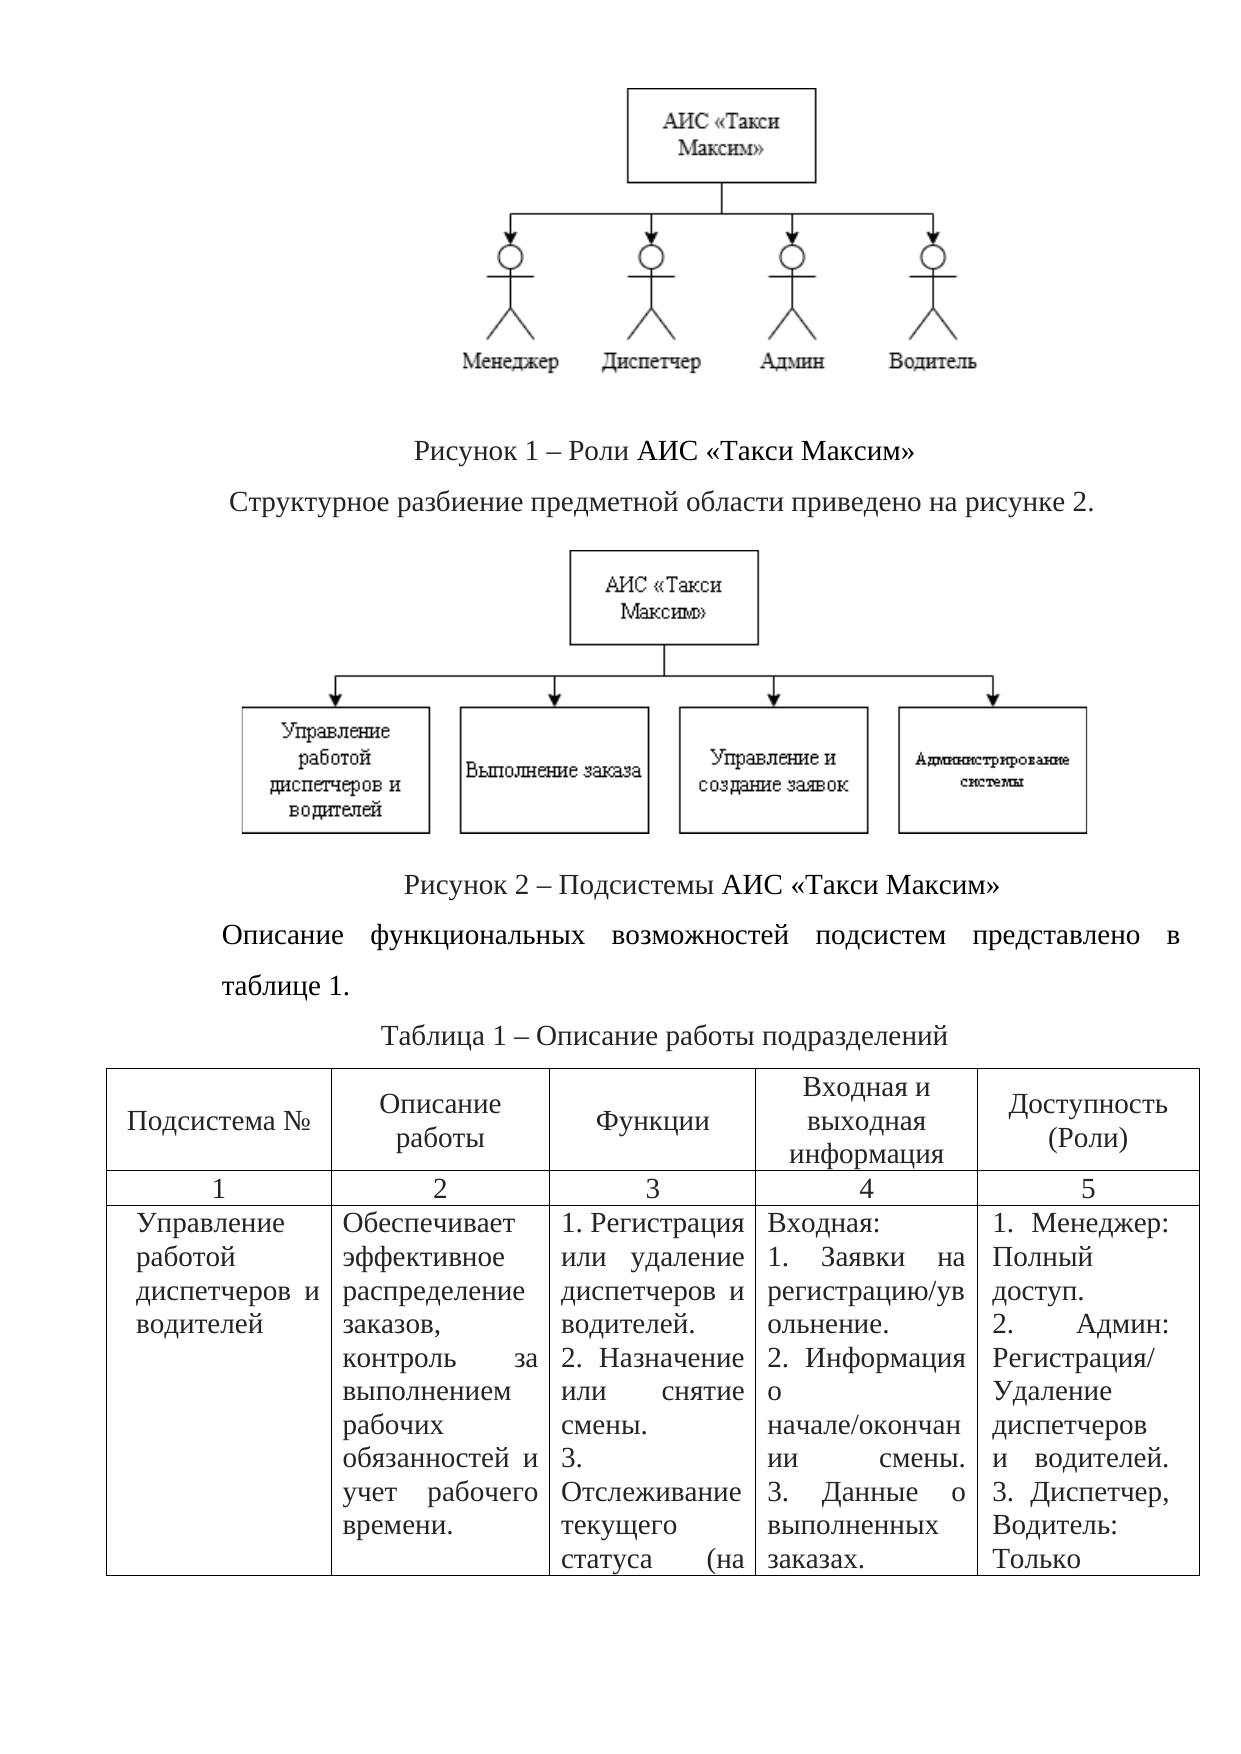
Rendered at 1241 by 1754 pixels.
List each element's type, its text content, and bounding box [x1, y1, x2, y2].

table_cell 5 [978, 1171, 1199, 1204]
table_header Подсистема № [107, 1069, 331, 1170]
table_cell 2 [332, 1171, 549, 1204]
picture [463, 88, 978, 378]
text Рисунок 1 – Роли АИС «Такси Максим» [148, 433, 1181, 467]
table_header Функции [550, 1069, 755, 1170]
table_cell 1 [107, 1171, 331, 1204]
table_cell Входная: 1. Заявки на регистрацию/увольнение. 2. Информация о начале/окончании смены. 3. Данные о выполненных заказах. [756, 1206, 977, 1574]
table_header Входная и выходная информация [756, 1069, 977, 1170]
table_header Описание работы [332, 1069, 549, 1170]
text Описание функциональных возможностей подсистем представлено в таблице 1. [222, 917, 1181, 1001]
table_cell Управление работой диспетчеров и водителей [107, 1206, 331, 1574]
text Таблица 1 – Описание работы подразделений [148, 1018, 1181, 1052]
text Структурное разбиение предметной области приведено на рисунке 2. [148, 484, 1181, 517]
table_cell Обеспечивает эффективное распределение заказов, контроль за выполнением рабочих обязанностей и учет рабочего времени. [332, 1206, 549, 1574]
table_cell 4 [756, 1171, 977, 1204]
text Рисунок 2 – Подсистемы АИС «Такси Максим» [223, 867, 1181, 901]
table_cell 1. Регистрация или удаление диспетчеров и водителей. 2. Назначение или снятие смены. 3. Отслеживание текущего статуса (на [550, 1206, 755, 1574]
picture [241, 550, 1088, 834]
table_cell 1. Менеджер: Полный доступ. 2. Админ: Регистрация/Удаление диспетчеров и водителей. 3. Диспетчер, Водитель: Только [978, 1206, 1199, 1574]
table_cell 3 [550, 1171, 755, 1204]
table_header Доступность (Роли) [978, 1069, 1199, 1170]
